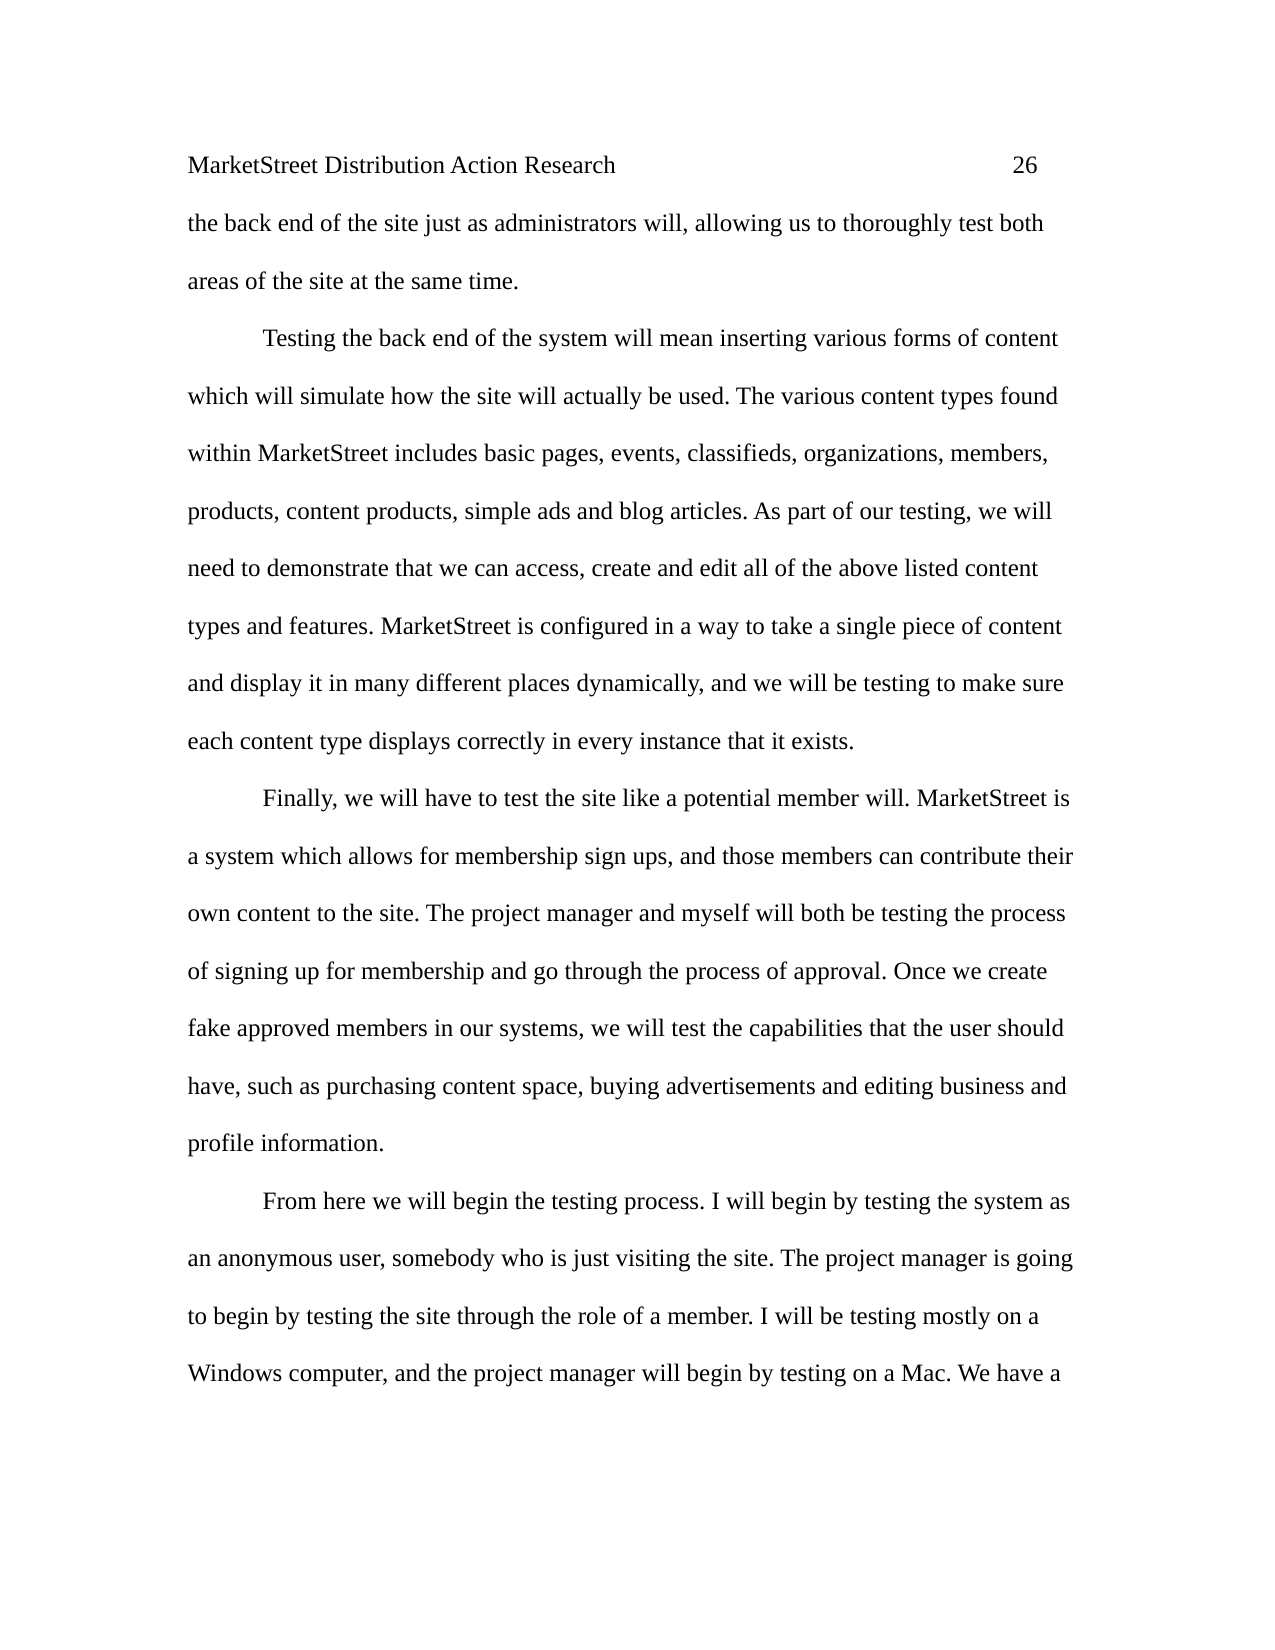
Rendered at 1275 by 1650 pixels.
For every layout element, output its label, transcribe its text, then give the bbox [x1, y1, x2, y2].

text Finally, we will have to test the site like a potential member will. MarketStreet is a system which allows for membership sign ups, and those members can contribute their own content to the site. The project manager and myself will both be testing the process of signing up for membership and go through the process of approval. Once we create fake approved members in our systems, we will test the capabilities that the user should have, such as purchasing content space, buying advertisements and editing business and profile information. [187, 783, 1087, 1157]
text Testing the back end of the system will mean inserting various forms of content which will simulate how the site will actually be used. The various content types found within MarketStreet includes basic pages, events, classifieds, organizations, members, products, content products, simple ads and blog articles. As part of our testing, we will need to demonstrate that we can access, create and edit all of the above listed content types and features. MarketStreet is configured in a way to take a single piece of content and display it in many different places dynamically, and we will be testing to make sure each content type displays correctly in every instance that it exists. [187, 323, 1087, 754]
text the back end of the site just as administrators will, allowing us to thoroughly test both areas of the site at the same time. [187, 208, 1087, 294]
text From here we will begin the testing process. I will begin by testing the system as an anonymous user, somebody who is just visiting the site. The project manager is going to begin by testing the site through the role of a member. I will be testing mostly on a Windows computer, and the project manager will begin by testing on a Mac. We have a [187, 1186, 1087, 1387]
